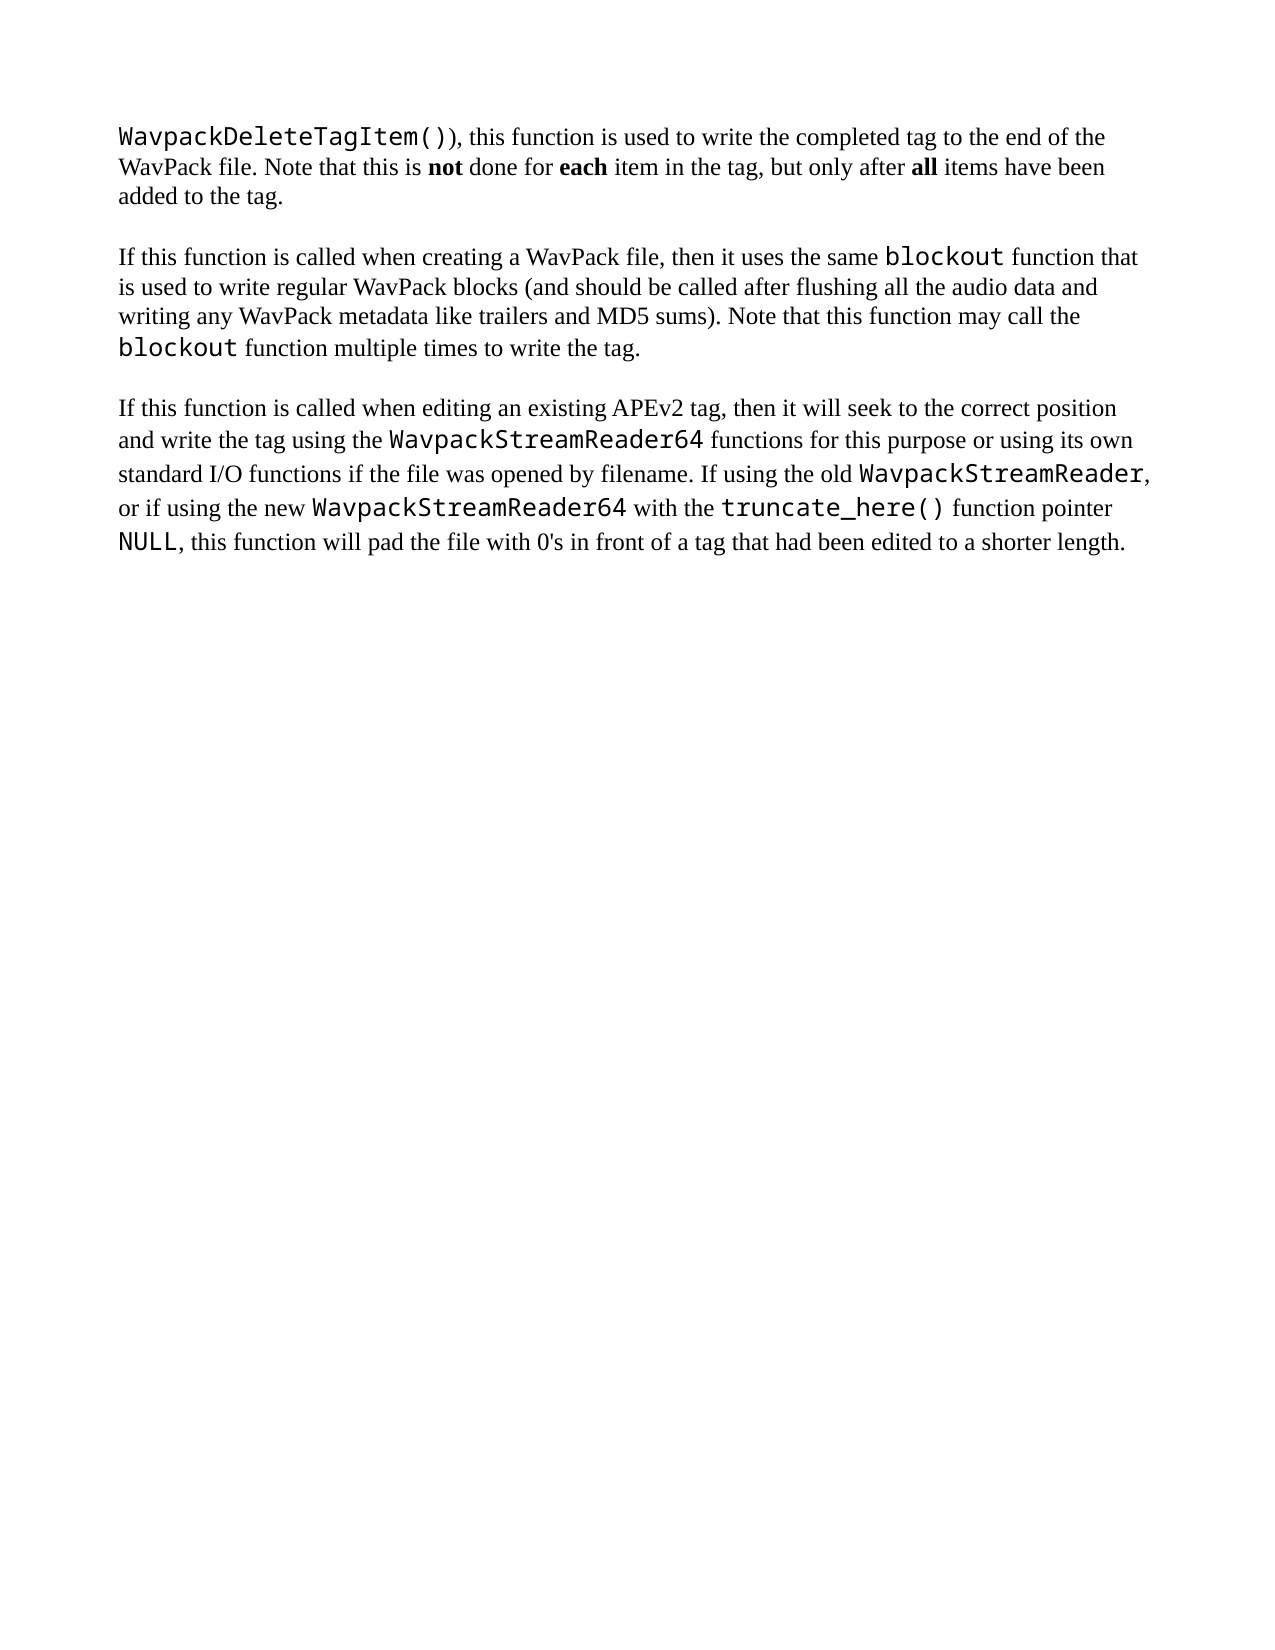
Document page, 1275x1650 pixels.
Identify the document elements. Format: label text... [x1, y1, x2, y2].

text If this function is called when editing an existing APEv2 tag, then it will seek to the correct position and write the tag using the WavpackStreamReader64 functions for this purpose or using its own standard I/O functions if the file was opened by filename. If using the old WavpackStreamReader, or if using the new WavpackStreamReader64 with the truncate_here() function pointer NULL, this function will pad the file with 0's in front of a tag that had been edited to a shorter length. [118, 393, 1157, 558]
text WavpackDeleteTagItem()), this function is used to write the completed tag to the end of the WavPack file. Note that this is not done for each item in the tag, but only after all items have been added to the tag. [118, 118, 1157, 210]
text If this function is called when creating a WavPack file, then it uses the same blockout function that is used to write regular WavPack blocks (and should be called after flushing all the audio data and writing any WavPack metadata like trailers and MD5 sums). Note that this function may call the blockout function multiple times to write the tag. [118, 238, 1157, 364]
